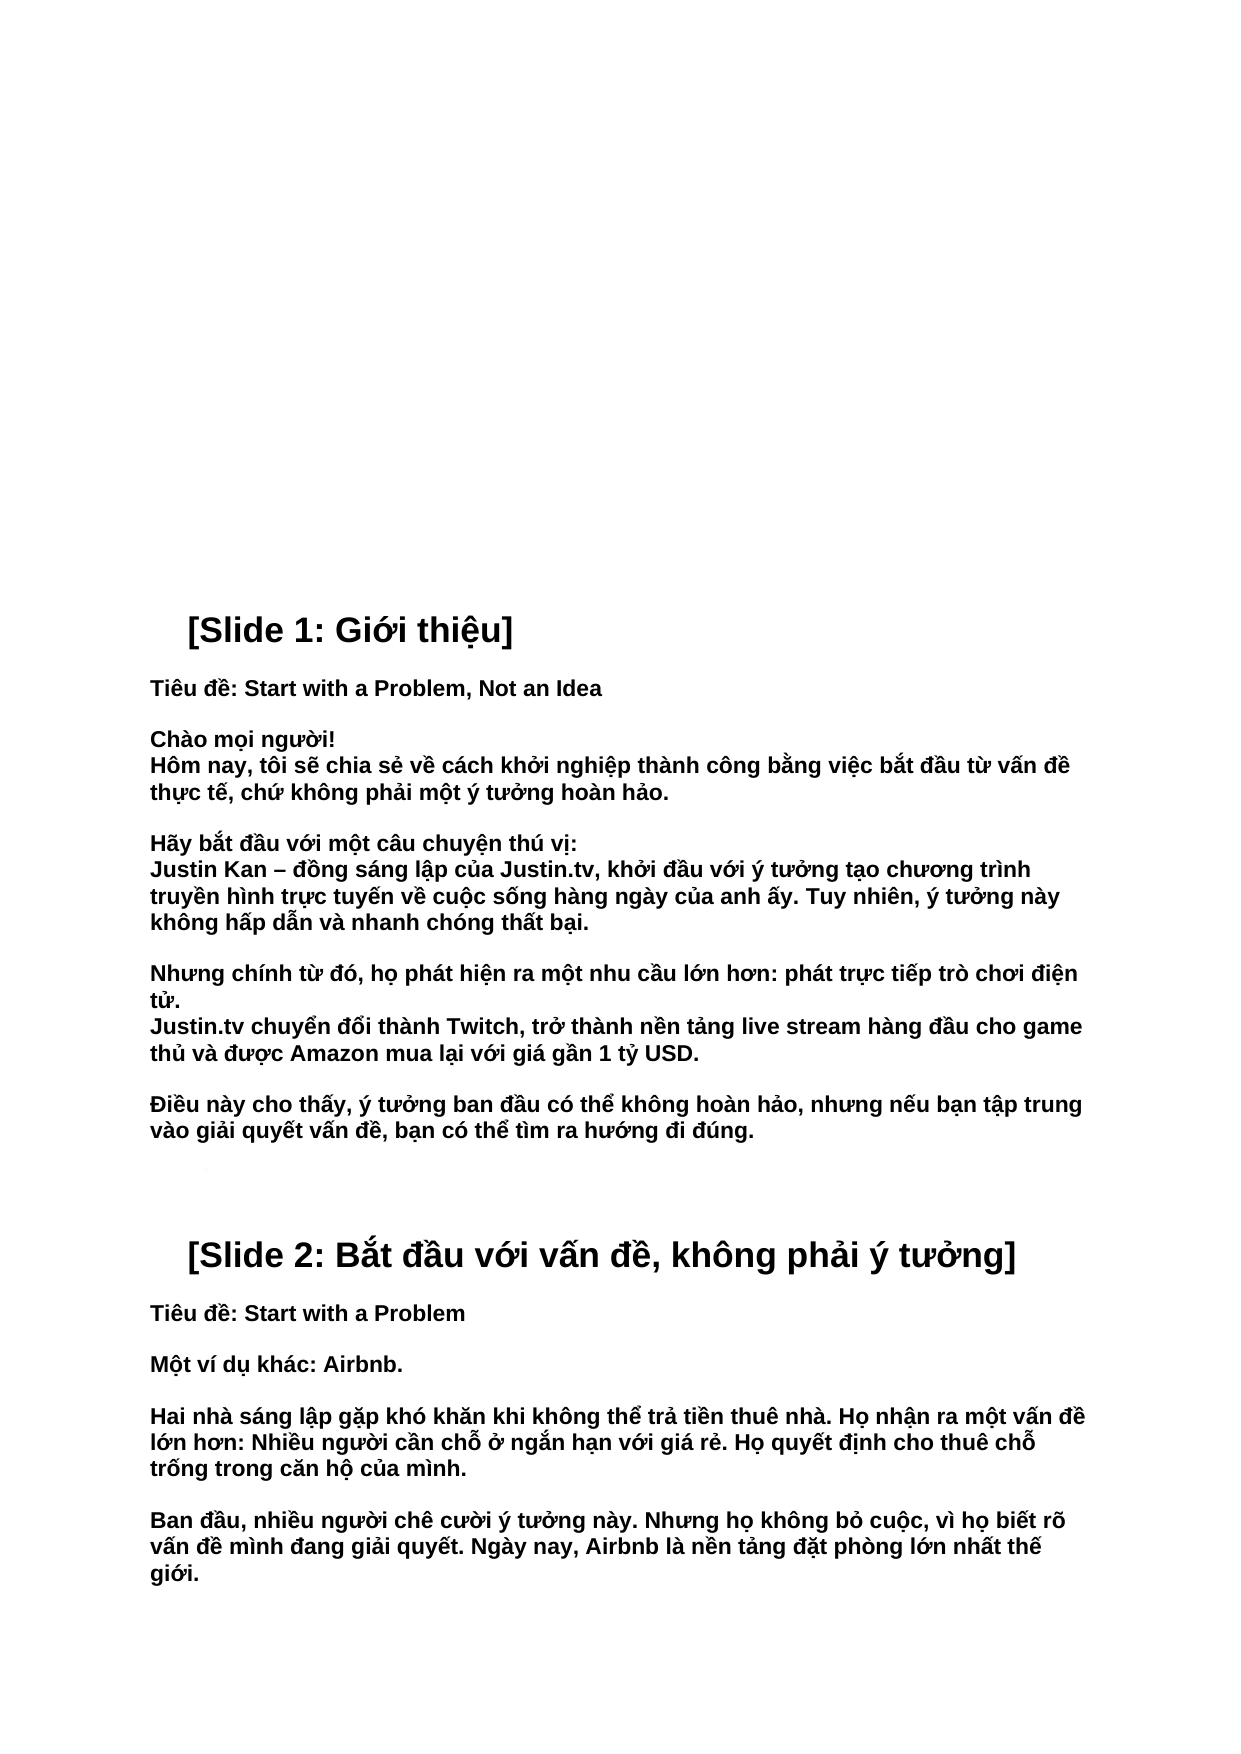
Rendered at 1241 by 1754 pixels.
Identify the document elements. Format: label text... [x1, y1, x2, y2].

text Chào mọi người! Hôm nay, tôi sẽ chia sẻ về cách khởi nghiệp thành công bằng việc bắt đầu từ vấn đề thực tế, chứ không phải một ý tưởng hoàn hảo. [150, 726, 1090, 805]
text Một ví dụ khác: Airbnb. [150, 1351, 1090, 1378]
text Ban đầu, nhiều người chê cười ý tưởng này. Nhưng họ không bỏ cuộc, vì họ biết rõ vấn đề mình đang giải quyết. Ngày nay, Airbnb là nền tảng đặt phòng lớn nhất thế giới. [150, 1507, 1090, 1586]
text Tiêu đề: Start with a Problem [150, 1300, 1090, 1326]
subtitle [Slide 1: Giới thiệu] [187, 609, 1090, 649]
text Nhưng chính từ đó, họ phát hiện ra một nhu cầu lớn hơn: phát trực tiếp trò chơi điện tử. Justin.tv chuyển đổi thành Twitch, trở thành nền tảng live stream hàng đầu cho game thủ và được Amazon mua lại với giá gần 1 tỷ USD. [150, 960, 1090, 1066]
subtitle [Slide 2: Bắt đầu với vấn đề, không phải ý tưởng] [187, 1234, 1090, 1275]
text Điều này cho thấy, ý tưởng ban đầu có thể không hoàn hảo, nhưng nếu bạn tập trung vào giải quyết vấn đề, bạn có thể tìm ra hướng đi đúng. [150, 1091, 1090, 1143]
text Tiêu đề: Start with a Problem, Not an Idea [150, 674, 1090, 701]
text Hai nhà sáng lập gặp khó khăn khi không thể trả tiền thuê nhà. Họ nhận ra một vấn đề lớn hơn: Nhiều người cần chỗ ở ngắn hạn với giá rẻ. Họ quyết định cho thuê chỗ trống trong căn hộ của mình. [150, 1403, 1090, 1482]
text Hãy bắt đầu với một câu chuyện thú vị: Justin Kan – đồng sáng lập của Justin.tv, khởi đầu với ý tưởng tạo chương trình truyền hình trực tuyến về cuộc sống hàng ngày của anh ấy. Tuy nhiên, ý tưởng này không hấp dẫn và nhanh chóng thất bại. [150, 830, 1090, 935]
